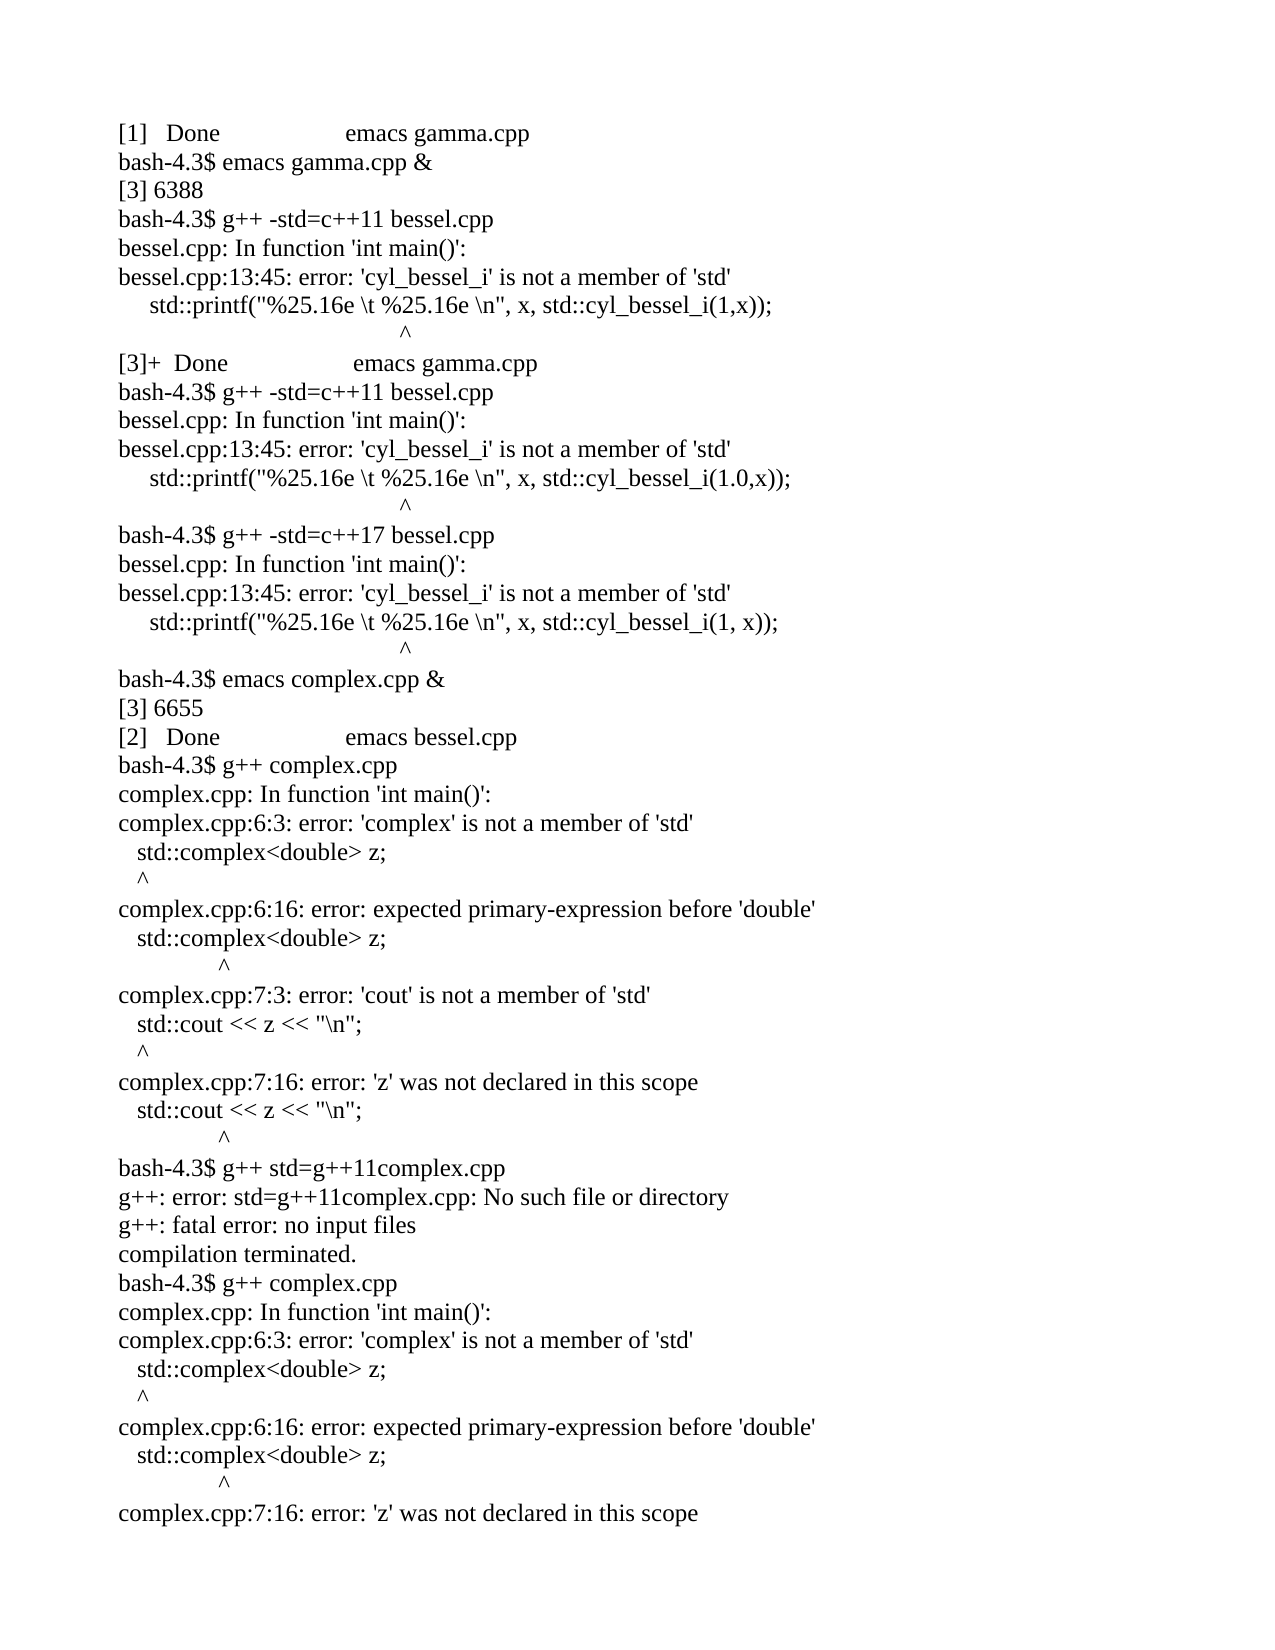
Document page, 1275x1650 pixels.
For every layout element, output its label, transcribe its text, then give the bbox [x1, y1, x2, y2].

text ^ [118, 319, 1157, 348]
text bessel.cpp:13:45: error: 'cyl_bessel_i' is not a member of 'std' [118, 578, 1157, 607]
text std::complex<double> z; [118, 1354, 1157, 1383]
text ^ [118, 492, 1157, 521]
text bash-4.3$ g++ -std=c++11 bessel.cpp [118, 204, 1157, 233]
text bessel.cpp: In function 'int main()': [118, 233, 1157, 262]
text g++: error: std=g++11complex.cpp: No such file or directory [118, 1182, 1157, 1211]
text bash-4.3$ g++ std=g++11complex.cpp [118, 1153, 1157, 1182]
text complex.cpp:6:16: error: expected primary-expression before 'double' [118, 894, 1157, 923]
text complex.cpp:6:3: error: 'complex' is not a member of 'std' [118, 808, 1157, 837]
text [3] 6388 [118, 176, 1157, 204]
text [1] Done emacs gamma.cpp [118, 118, 1157, 147]
text std::complex<double> z; [118, 1441, 1157, 1469]
text ^ [118, 1124, 1157, 1153]
text [3] 6655 [118, 693, 1157, 722]
text complex.cpp:6:3: error: 'complex' is not a member of 'std' [118, 1326, 1157, 1354]
text complex.cpp:6:16: error: expected primary-expression before 'double' [118, 1412, 1157, 1441]
text bash-4.3$ g++ -std=c++11 bessel.cpp [118, 377, 1157, 406]
text [2] Done emacs bessel.cpp [118, 722, 1157, 751]
text bessel.cpp:13:45: error: 'cyl_bessel_i' is not a member of 'std' [118, 262, 1157, 291]
text compilation terminated. [118, 1239, 1157, 1268]
text std::complex<double> z; [118, 923, 1157, 952]
text std::cout << z << "\n"; [118, 1096, 1157, 1124]
text complex.cpp: In function 'int main()': [118, 779, 1157, 808]
text std::printf("%25.16e \t %25.16e \n", x, std::cyl_bessel_i(1.0,x)); [118, 463, 1157, 492]
text ^ [118, 1383, 1157, 1412]
text bessel.cpp: In function 'int main()': [118, 549, 1157, 578]
text bash-4.3$ g++ complex.cpp [118, 1268, 1157, 1297]
text ^ [118, 952, 1157, 981]
text bash-4.3$ g++ complex.cpp [118, 751, 1157, 779]
text std::cout << z << "\n"; [118, 1009, 1157, 1038]
text std::complex<double> z; [118, 837, 1157, 866]
text complex.cpp:7:16: error: 'z' was not declared in this scope [118, 1498, 1157, 1527]
text ^ [118, 636, 1157, 664]
text bash-4.3$ emacs complex.cpp & [118, 664, 1157, 693]
text bash-4.3$ emacs gamma.cpp & [118, 147, 1157, 176]
text complex.cpp: In function 'int main()': [118, 1297, 1157, 1326]
text complex.cpp:7:3: error: 'cout' is not a member of 'std' [118, 981, 1157, 1009]
text [3]+ Done emacs gamma.cpp [118, 348, 1157, 377]
text bash-4.3$ g++ -std=c++17 bessel.cpp [118, 521, 1157, 549]
text complex.cpp:7:16: error: 'z' was not declared in this scope [118, 1067, 1157, 1096]
text ^ [118, 1469, 1157, 1498]
text bessel.cpp: In function 'int main()': [118, 406, 1157, 434]
text g++: fatal error: no input files [118, 1211, 1157, 1239]
text bessel.cpp:13:45: error: 'cyl_bessel_i' is not a member of 'std' [118, 434, 1157, 463]
text std::printf("%25.16e \t %25.16e \n", x, std::cyl_bessel_i(1, x)); [118, 607, 1157, 636]
text ^ [118, 866, 1157, 894]
text std::printf("%25.16e \t %25.16e \n", x, std::cyl_bessel_i(1,x)); [118, 291, 1157, 319]
text ^ [118, 1038, 1157, 1067]
